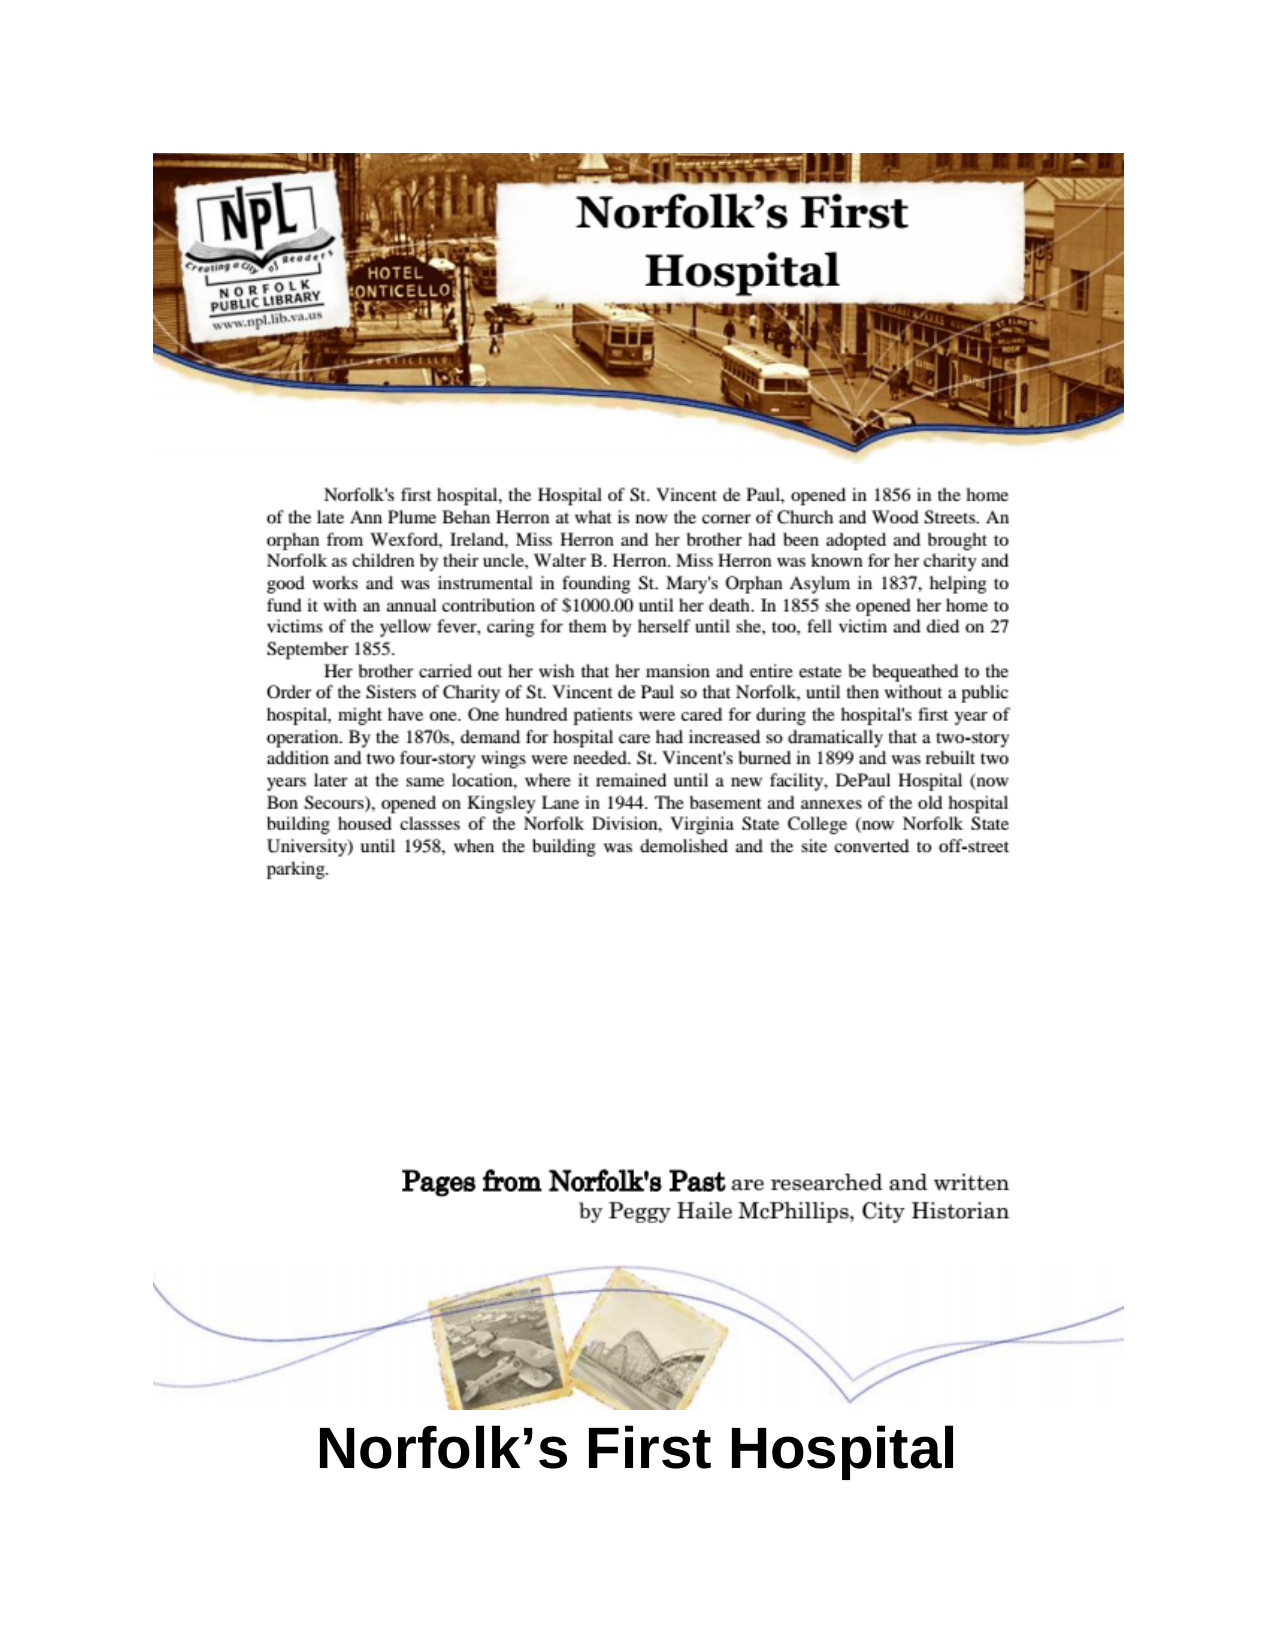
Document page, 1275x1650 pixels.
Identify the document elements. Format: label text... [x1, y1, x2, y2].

text Norfolk’s First Hospital [150, 1416, 1125, 1481]
picture [153, 153, 1124, 1410]
